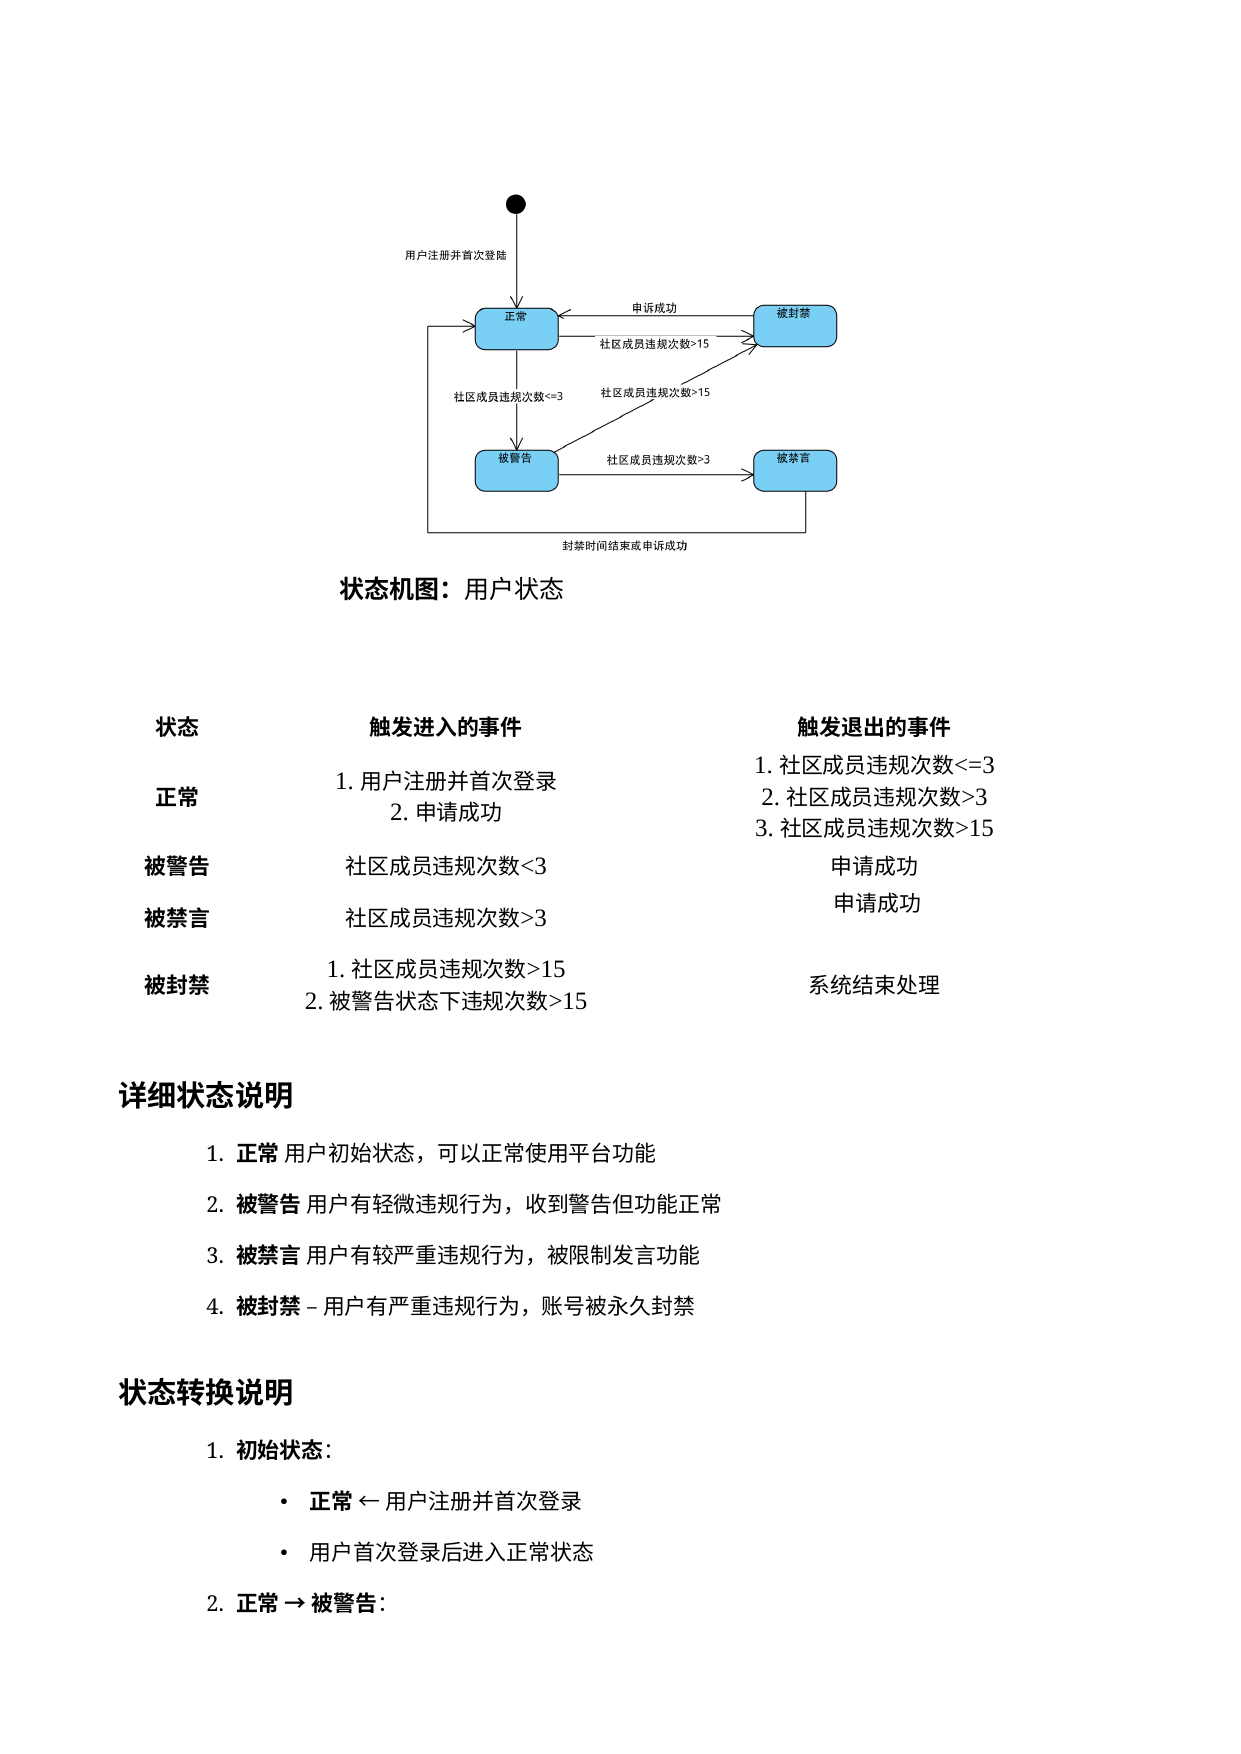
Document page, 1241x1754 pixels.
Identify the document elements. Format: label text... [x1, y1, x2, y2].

list 被警告 用户有轻微违规行为，收到警告但功能正常 [162, 1187, 1122, 1219]
table_cell 申请成功 [656, 846, 1092, 883]
list 正常 ← 用户注册并首次登录 [236, 1484, 1122, 1516]
table_header 触发进入的事件 [236, 708, 656, 745]
table_cell 申请成功 [656, 883, 1092, 949]
table_cell 社区成员违规次数<3 [236, 846, 656, 883]
table_header 触发退出的事件 [656, 708, 1092, 745]
table_cell 1. 社区成员违规次数<=3 2. 社区成员违规次数>3 3. 社区成员违规次数>15 [656, 745, 1092, 846]
table_cell 社区成员违规次数>3 [236, 883, 656, 949]
table_header 状态 [118, 708, 236, 745]
text 状态转换说明 [118, 1369, 1122, 1411]
picture [381, 187, 859, 569]
list 被禁言 用户有较严重违规行为，被限制发言功能 [162, 1238, 1122, 1270]
list 被封禁 – 用户有严重违规行为，账号被永久封禁 [162, 1289, 1122, 1321]
list 正常 用户初始状态，可以正常使用平台功能 [162, 1136, 1122, 1168]
table_cell 系统结束处理 [656, 950, 1092, 1019]
table_cell 正常 [118, 745, 236, 846]
table_cell 1. 用户注册并首次登录 2. 申请成功 [236, 745, 656, 846]
table_cell 被封禁 [118, 950, 236, 1019]
list 用户首次登录后进入正常状态 [236, 1535, 1122, 1566]
table_cell 1. 社区成员违规次数>15 2. 被警告状态下违规次数>15 [236, 950, 656, 1019]
list 正常 → 被警告： [162, 1586, 1122, 1617]
list 初始状态： [162, 1433, 1122, 1464]
table_cell 被禁言 [118, 883, 236, 949]
text 详细状态说明 [118, 1073, 1122, 1115]
table_cell 被警告 [118, 846, 236, 883]
text 状态机图：用户状态 [118, 188, 1122, 605]
